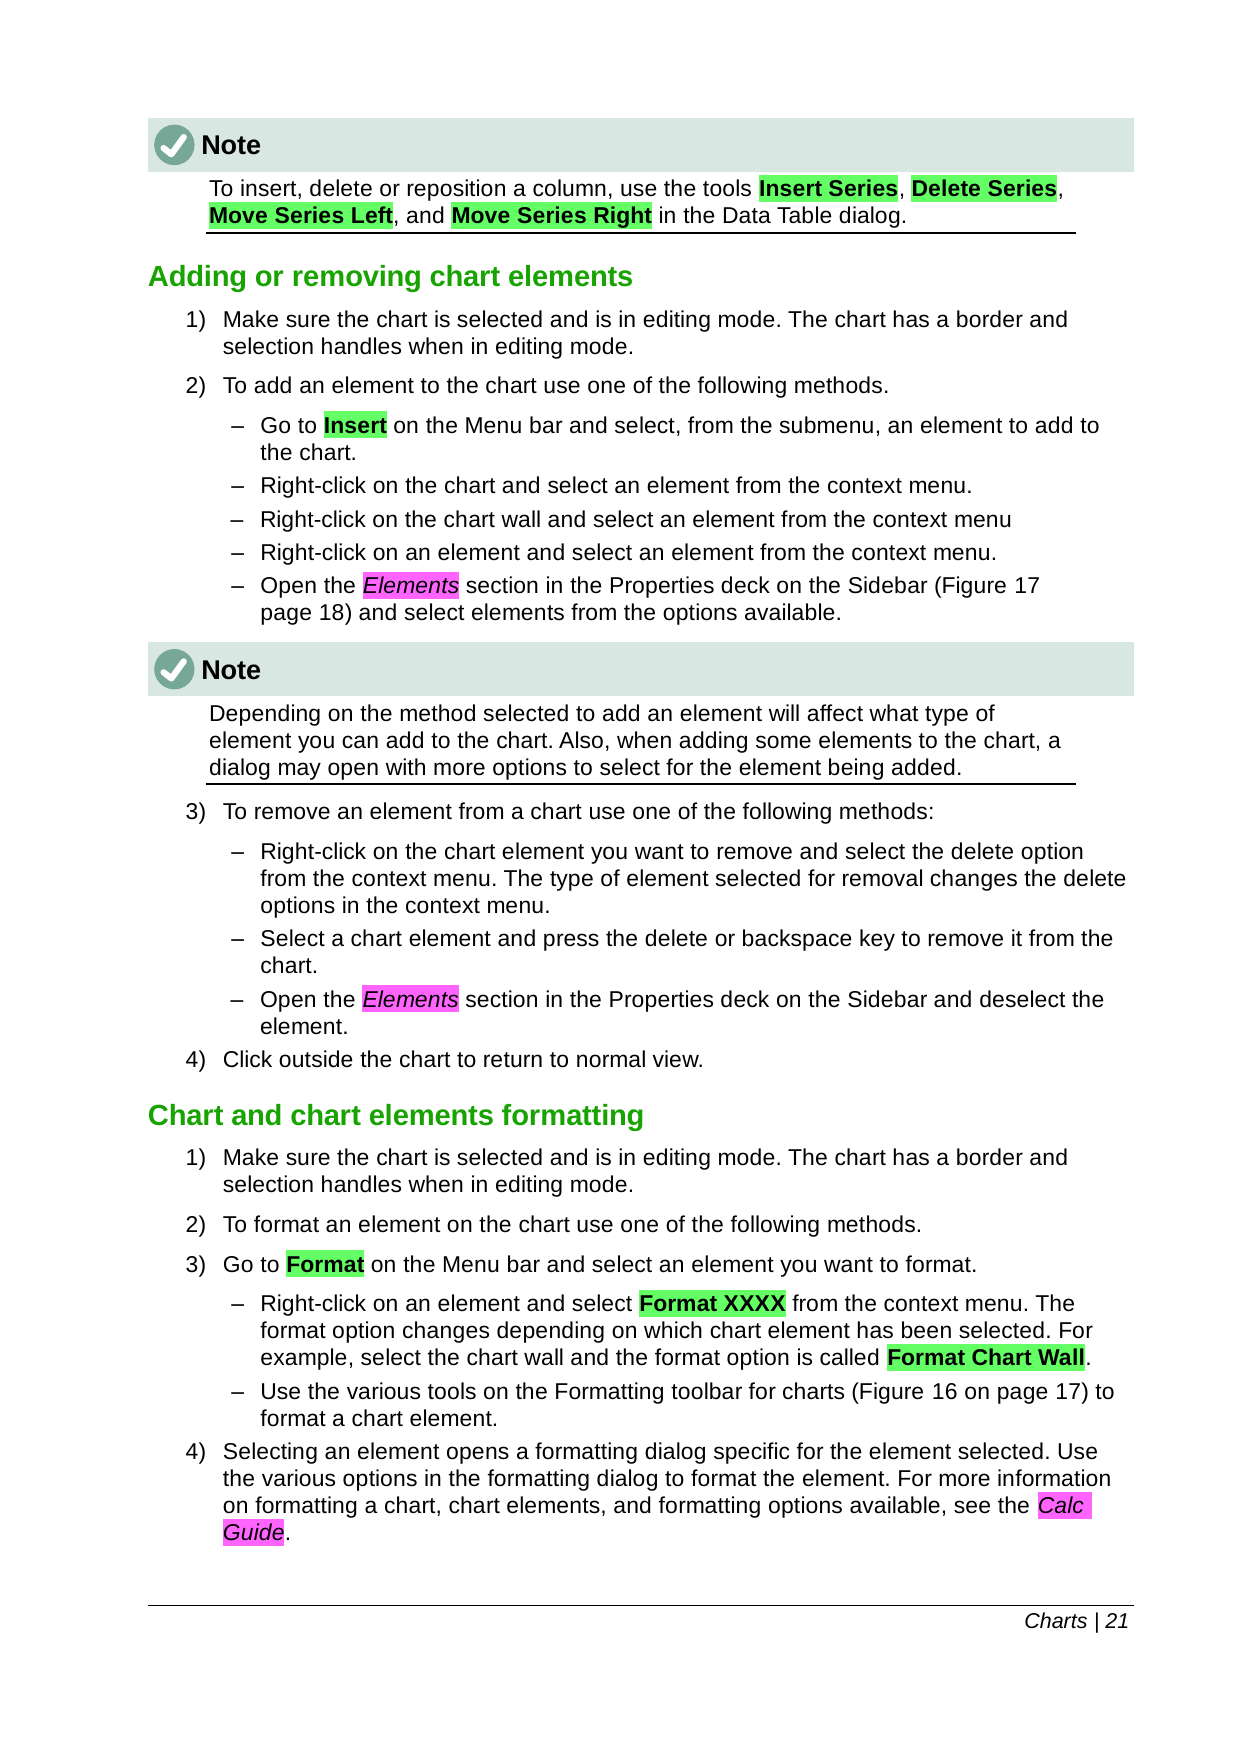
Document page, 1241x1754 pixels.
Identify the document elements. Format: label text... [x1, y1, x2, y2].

list Right-click on the chart and select an element from the context menu. [231, 472, 1134, 499]
list Open the Elements section in the Properties deck on the Sidebar and deselect the element. [230, 985, 1134, 1039]
list To add an element to the chart use one of the following methods. [206, 372, 1134, 399]
subtitle Note [148, 118, 1134, 172]
text Depending on the method selected to add an element will affect what type of element you can add to the chart. Also, when adding some elements to the chart, a dialog may open with more options to select for the element being added. [206, 696, 1076, 783]
list Make sure the chart is selected and is in editing mode. The chart has a border and selection handles when in editing mode. [206, 1144, 1134, 1198]
list Click outside the chart to return to normal view. [206, 1046, 1134, 1073]
list To remove an element from a chart use one of the following methods: [206, 798, 1134, 825]
subtitle Chart and chart elements formatting [148, 1098, 1134, 1131]
list Right-click on the chart wall and select an element from the context menu [230, 505, 1134, 532]
list Right-click on an element and select Format XXXX from the context menu. The format option changes depending on which chart element has been selected. For example, select the chart wall and the format option is called Format Chart Wall. [231, 1289, 1134, 1371]
list Open the Elements section in the Properties deck on the Sidebar (Figure 17 page 18) and select elements from the options available. [231, 572, 1134, 626]
subtitle Note [148, 642, 1134, 696]
list Go to Insert on the Menu bar and select, from the submenu, an element to add to the chart. [231, 411, 1134, 465]
list Selecting an element opens a formatting dialog specific for the element selected. Use the various options in the formatting dialog to format the element. For more information on formatting a chart, chart elements, and formatting options available, see the Calc Guide. [206, 1437, 1134, 1546]
list Go to Format on the Menu bar and select an element you want to format. [206, 1250, 286, 1277]
list Right-click on an element and select an element from the context menu. [231, 538, 1134, 565]
subtitle Adding or removing chart elements [148, 259, 1134, 292]
list Go to Format on the Menu bar and select an element you want to format. [364, 1250, 1134, 1277]
list Use the various tools on the Formatting toolbar for charts (Figure 16 on page 17) to format a chart element. [231, 1377, 1134, 1431]
list Make sure the chart is selected and is in editing mode. The chart has a border and selection handles when in editing mode. [206, 305, 1134, 359]
list Select a chart element and press the delete or backspace key to remove it from the chart. [231, 925, 1134, 979]
list Right-click on the chart element you want to remove and select the delete option from the context menu. The type of element selected for removal changes the delete options in the context menu. [231, 837, 1134, 918]
text To insert, delete or reposition a column, use the tools Insert Series, Delete Series, Move Series Left, and Move Series Right in the Data Table dialog. [206, 172, 1076, 232]
list To format an element on the chart use one of the following methods. [206, 1210, 1134, 1237]
